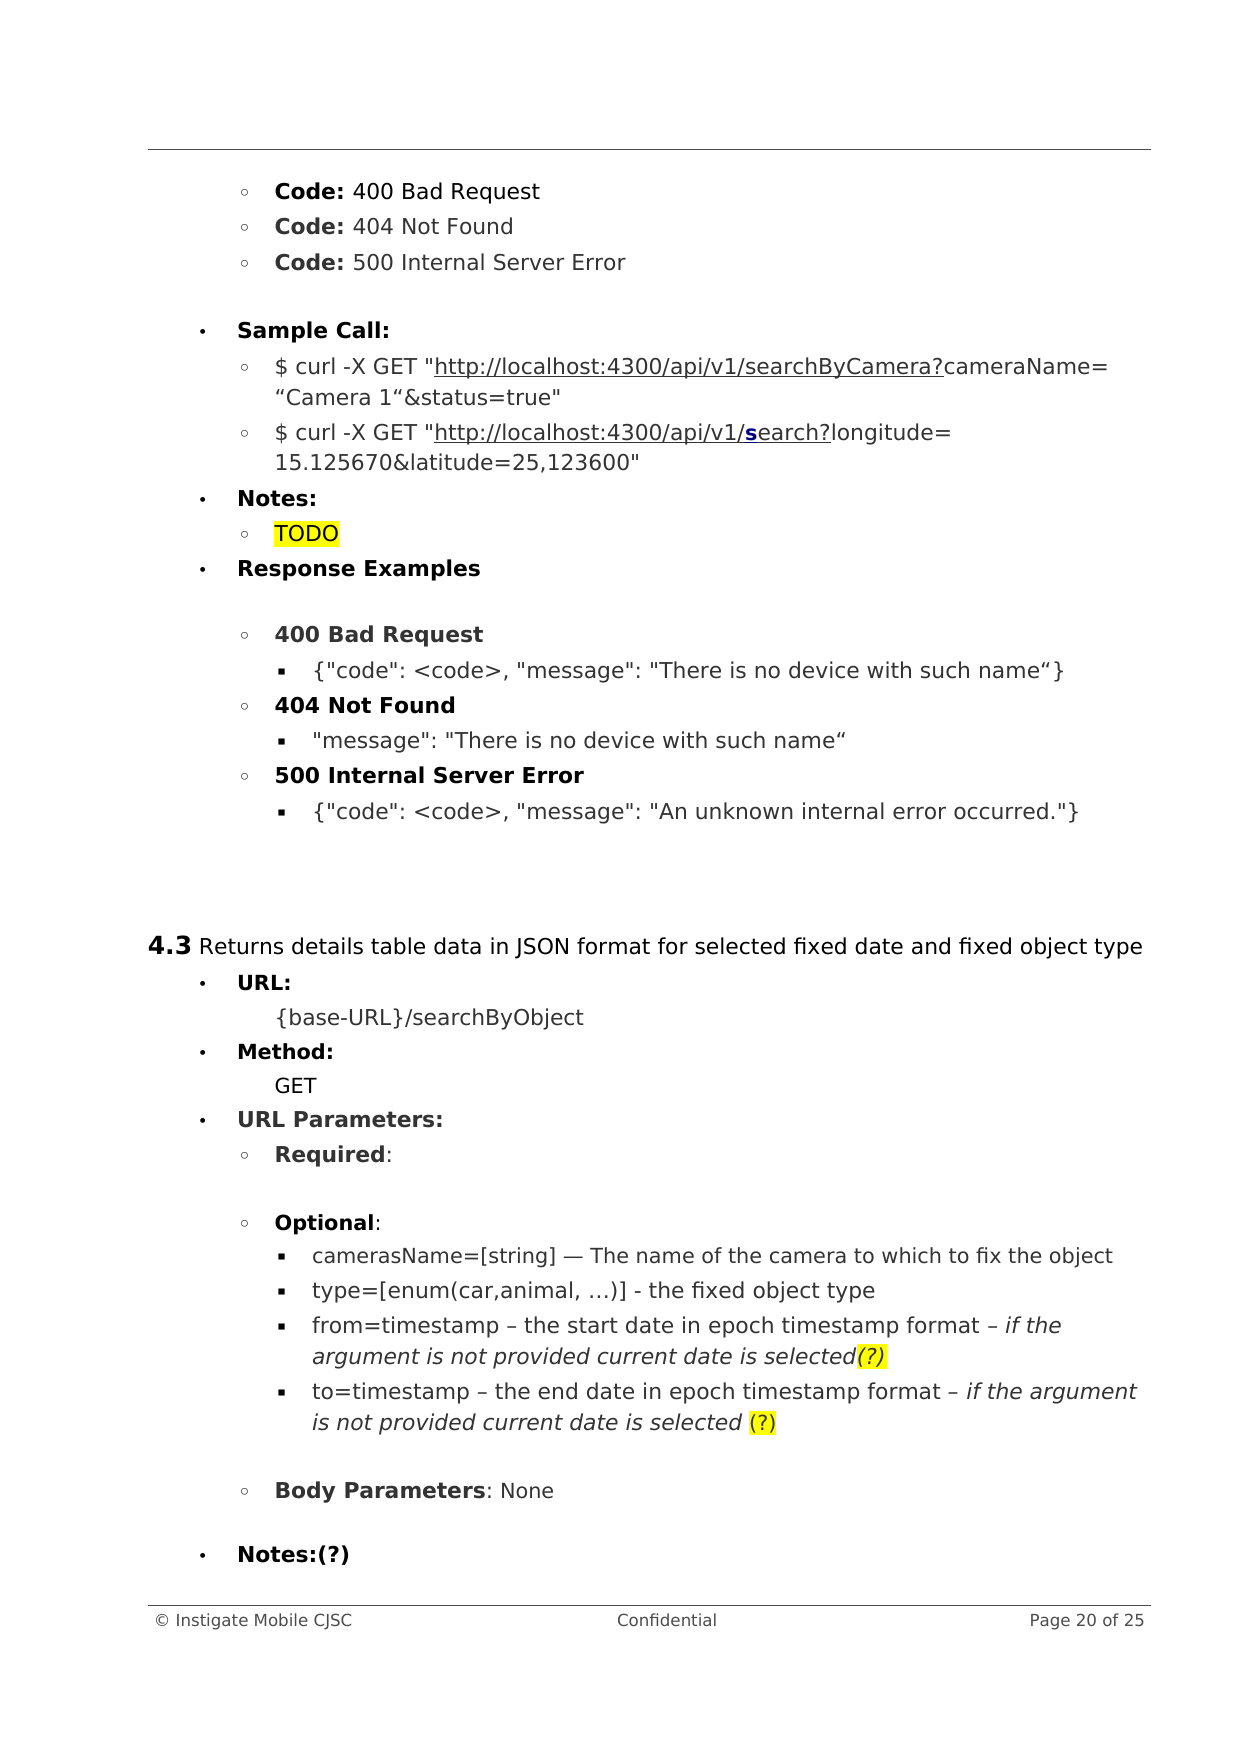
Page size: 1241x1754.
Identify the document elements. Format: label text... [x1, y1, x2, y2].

list type=[enum(car,animal, …)] - the fixed object type [274, 1278, 1151, 1303]
list TODO [237, 521, 1151, 547]
list Optional: [237, 1211, 1151, 1235]
list Body Parameters: None [237, 1478, 1151, 1533]
list URL Parameters: [199, 1107, 1151, 1133]
list Code: 404 Not Found [237, 214, 1151, 240]
list $ curl -X GET "http://localhost:4300/api/v1/searchByCamera?cameraName= “Camera 1“&status=true" [237, 354, 1151, 410]
list Response Examples [199, 556, 1151, 613]
list 500 Internal Server Error [237, 764, 1151, 789]
list to=timestamp – the end date in epoch timestamp format – if the argument is not provided current date is selected (?) [274, 1379, 1151, 1435]
list Code: 500 Internal Server Error [237, 249, 1151, 275]
list Required: [237, 1142, 1151, 1168]
text 4.3 Returns details table data in JSON format for selected fixed date and fixed object type [148, 931, 1151, 961]
list {"code": <code>, "message": "There is no device with such name“} [274, 658, 1151, 683]
list "message": "There is no device with such name“ [274, 728, 1151, 754]
list from=timestamp – the start date in epoch timestamp format – if the argument is not provided current date is selected(?) [274, 1313, 1151, 1369]
list Code: 400 Bad Request [237, 179, 1151, 204]
list Method: [199, 1040, 1151, 1064]
list URL: [199, 971, 1151, 995]
list Sample Call: [199, 319, 1151, 344]
list Notes: [199, 486, 1151, 511]
list 400 Bad Request [237, 622, 1151, 648]
list 404 Not Found [237, 693, 1151, 718]
list $ curl -X GET "http://localhost:4300/api/v1/search?longitude= 15.125670&latitude=25,123600" [237, 420, 1151, 476]
list GET [237, 1074, 1151, 1098]
list Notes:(?) [199, 1542, 1151, 1568]
list {base-URL}/searchByObject [237, 1005, 1151, 1030]
list {"code": <code>, "message": "An unknown internal error occurred."} [274, 799, 1151, 824]
list camerasName=[string] — The name of the camera to which to fix the object [274, 1244, 1151, 1268]
